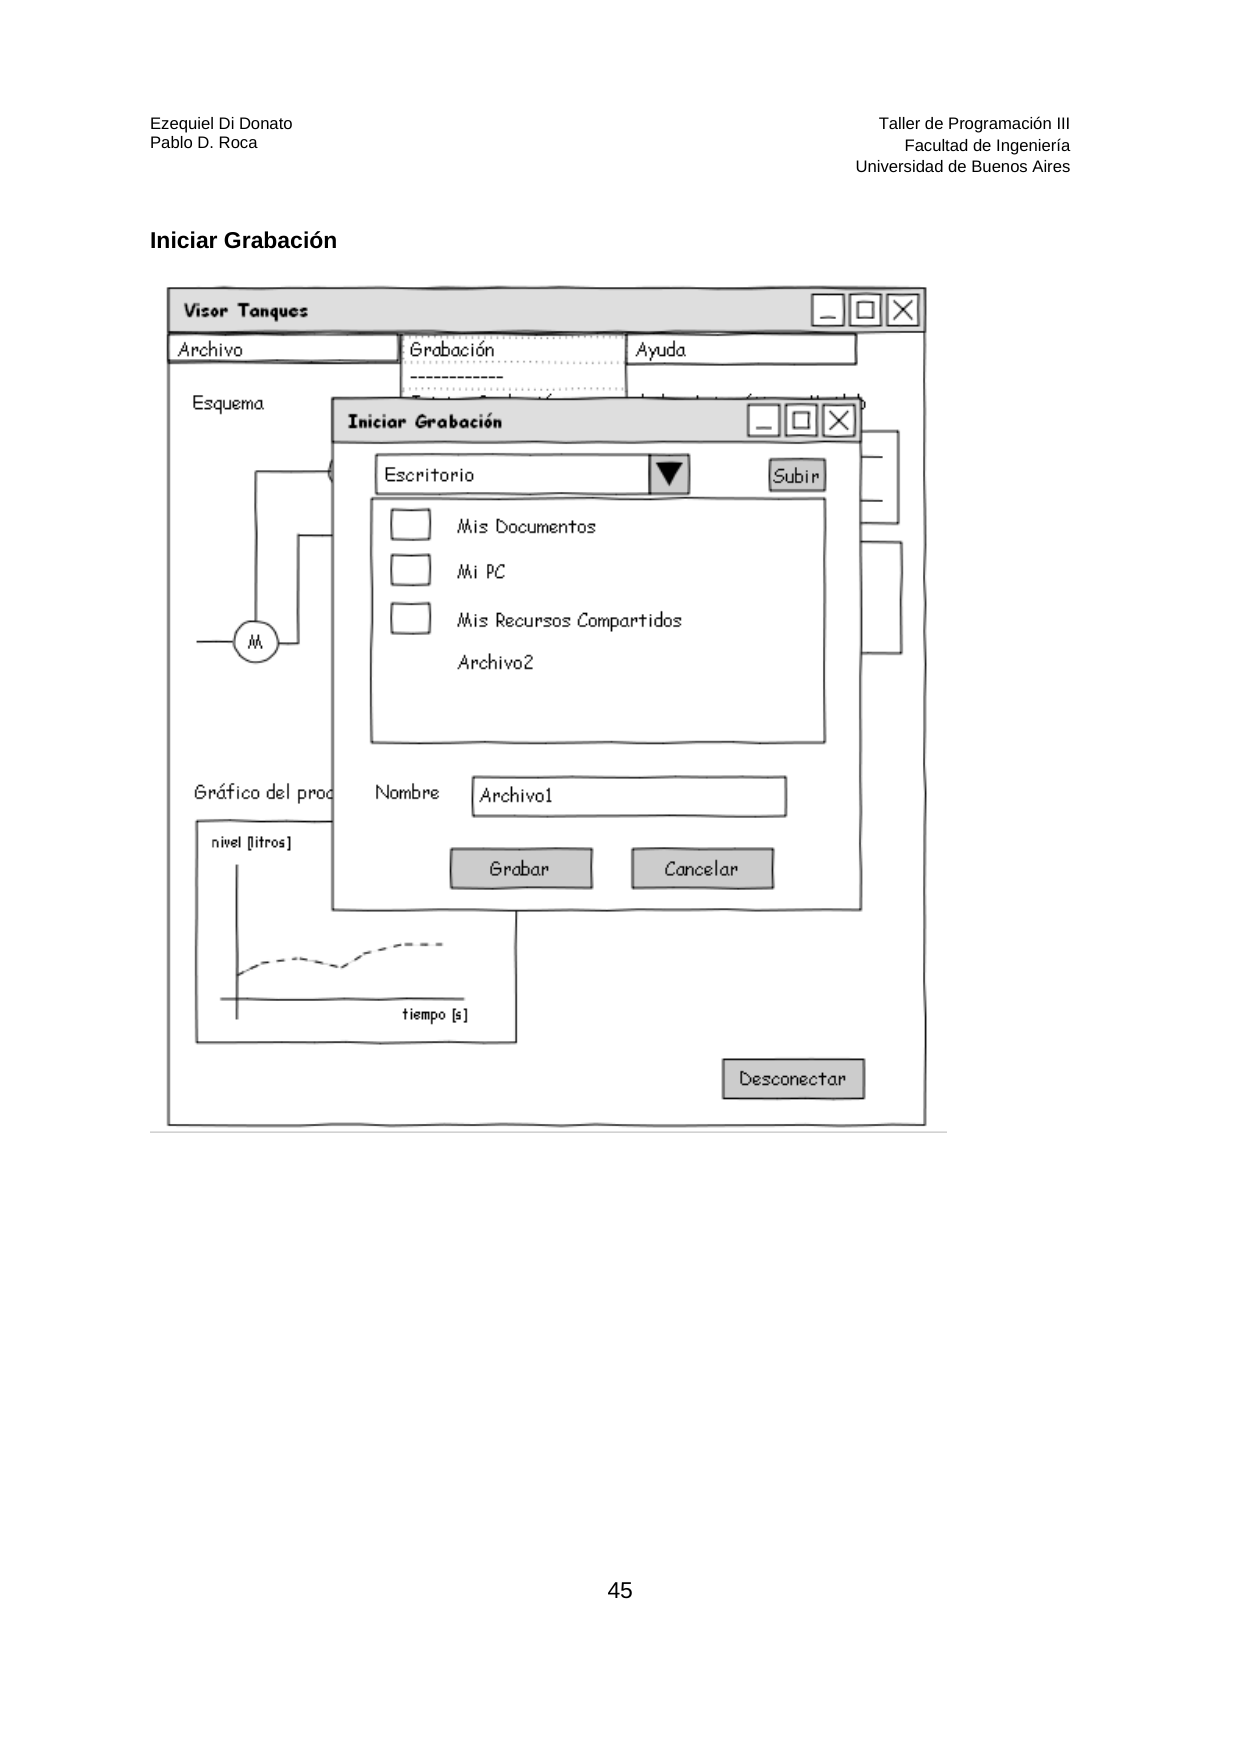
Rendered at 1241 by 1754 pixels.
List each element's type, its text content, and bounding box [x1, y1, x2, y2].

text Iniciar Grabación [150, 228, 1090, 254]
picture [150, 272, 947, 1148]
